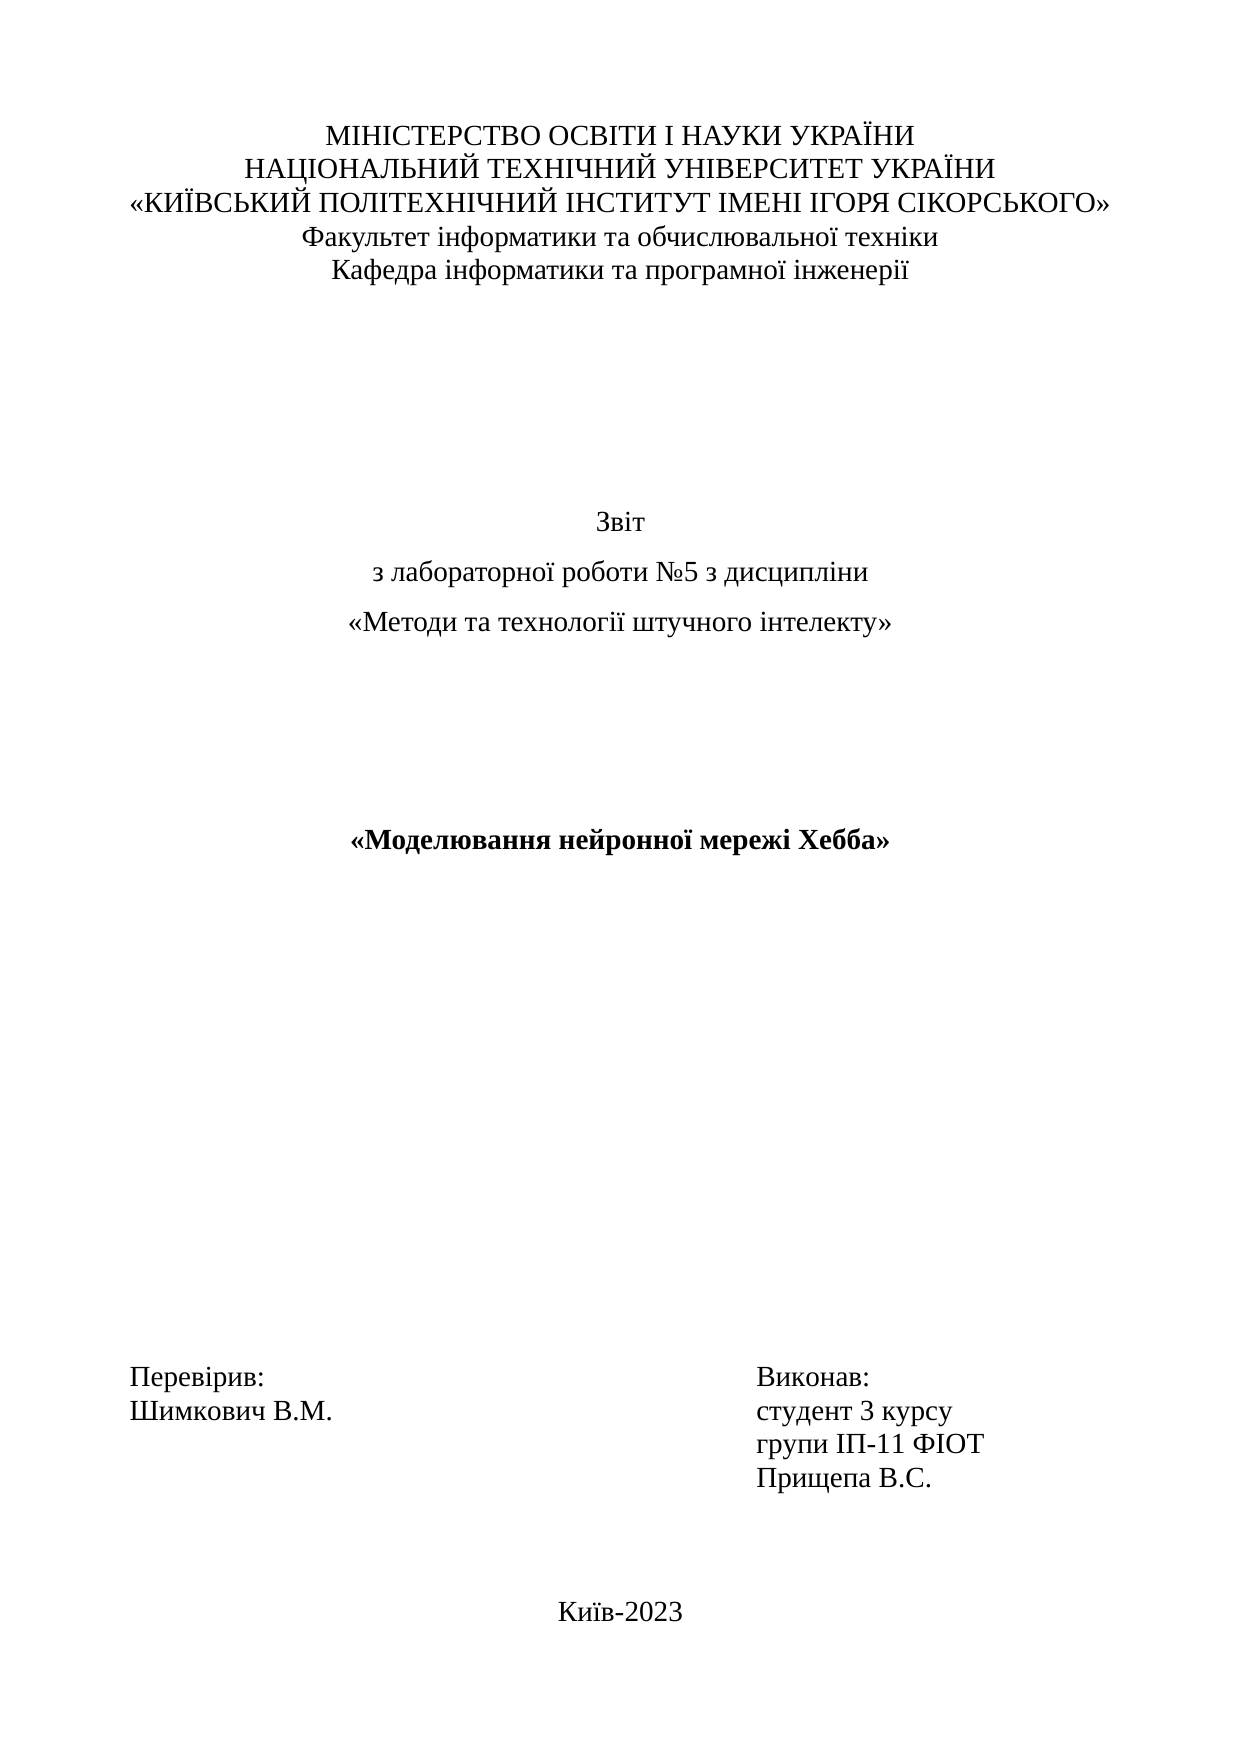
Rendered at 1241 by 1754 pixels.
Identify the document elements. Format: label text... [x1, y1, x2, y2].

text НАЦІОНАЛЬНИЙ ТЕХНІЧНИЙ УНІВЕРСИТЕТ УКРАЇНИ [118, 152, 1122, 185]
text «Моделювання нейронної мережі Хебба» [118, 822, 1122, 856]
text з лабораторної роботи №5 з дисципліни [118, 554, 1122, 588]
table_header Перевірив: Шимкович В.М. [118, 1359, 745, 1560]
text Факультет інформатики та обчислювальної техніки [118, 219, 1122, 252]
text «Методи та технології штучного інтелекту» [118, 604, 1122, 638]
text Київ-2023 [118, 1594, 1122, 1627]
text Звіт [118, 504, 1122, 537]
text МІНІСТЕРСТВО ОСВІТИ І НАУКИ УКРАЇНИ [118, 118, 1122, 152]
text Кафедра інформатики та програмної інженерії [118, 252, 1122, 286]
table_header Виконав: студент 3 курсу групи ІП-11 ФІОТ Прищепа В.С. [745, 1359, 1063, 1560]
text «КИЇВСЬКИЙ ПОЛІТЕХНІЧНИЙ ІНСТИТУТ ІМЕНІ ІГОРЯ СІКОРСЬКОГО» [118, 185, 1122, 219]
